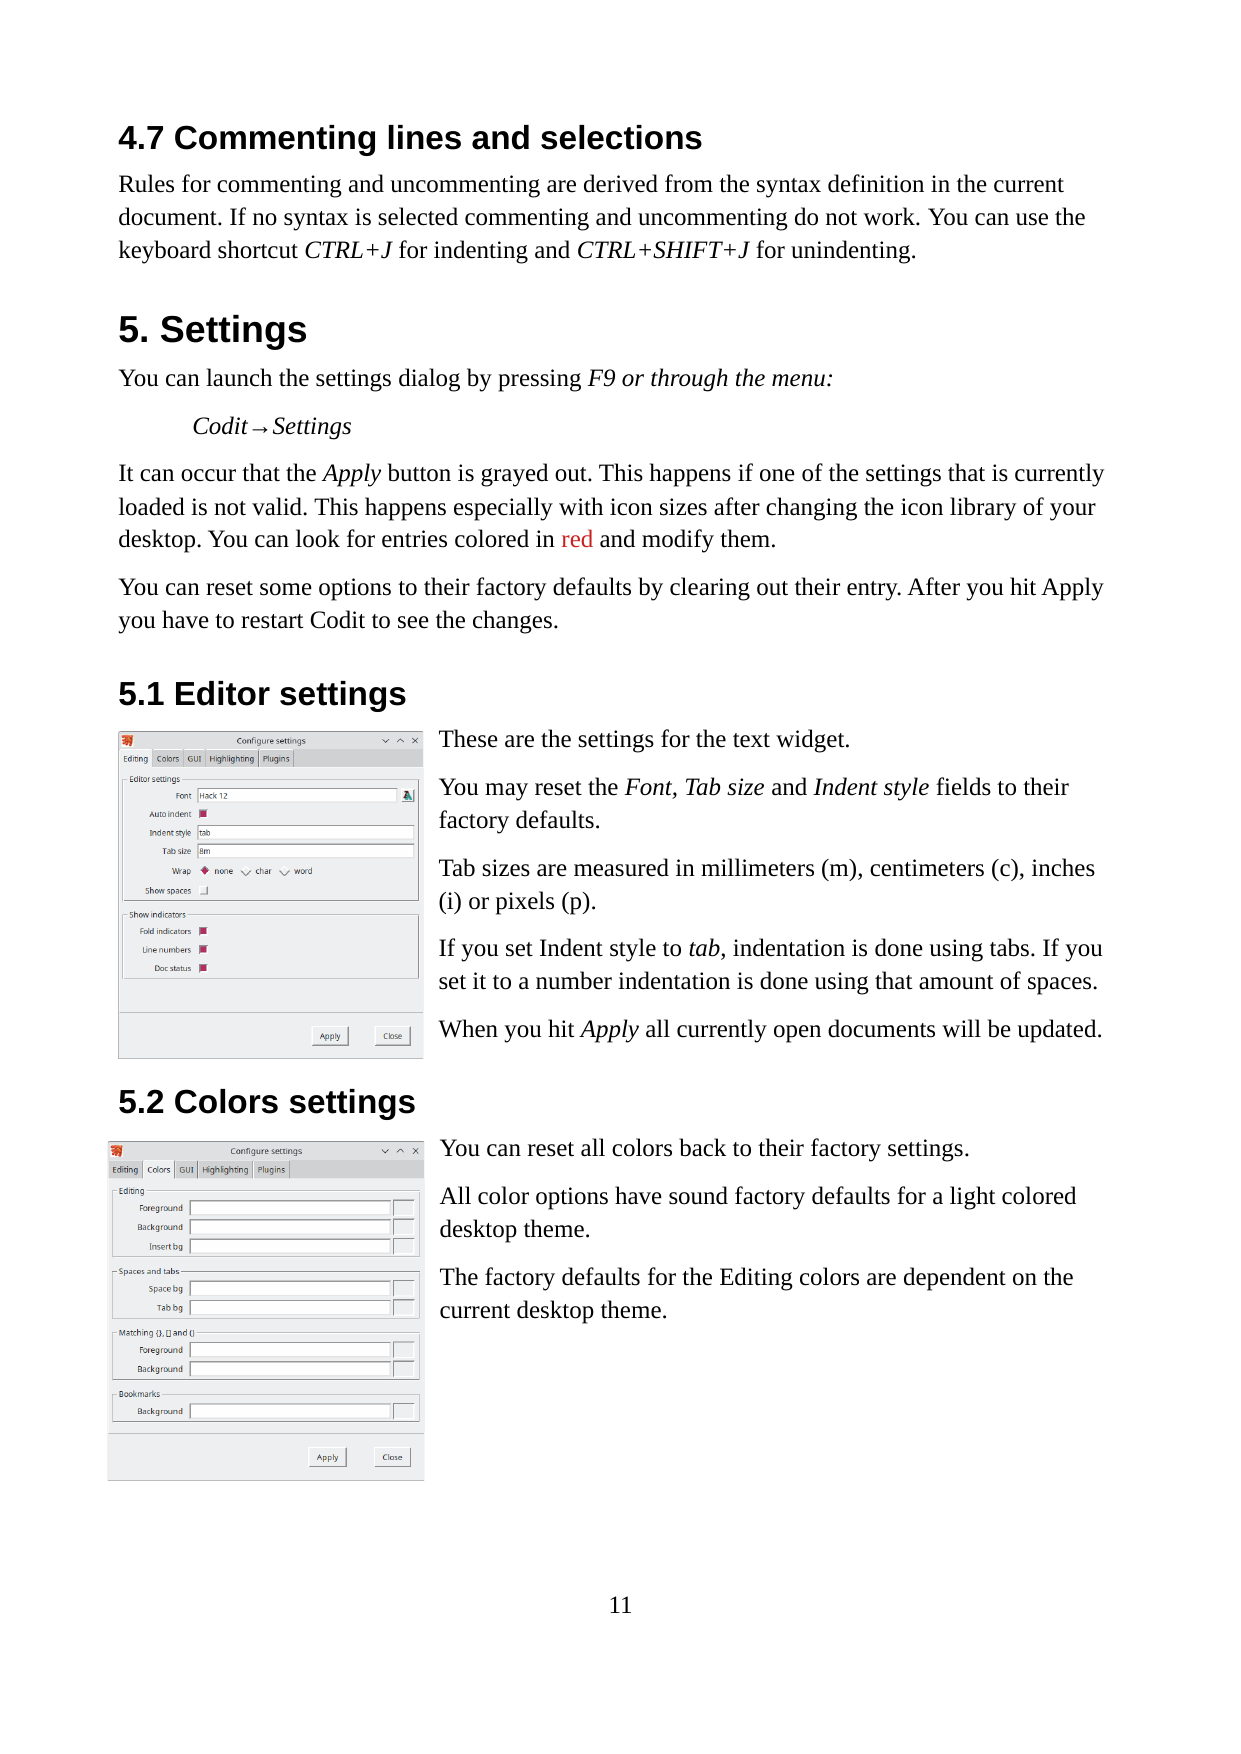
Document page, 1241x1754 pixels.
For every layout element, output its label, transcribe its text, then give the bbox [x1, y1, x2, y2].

subtitle 5. Settings [118, 308, 1122, 351]
text You can reset some options to their factory defaults by clearing out their entry. After you hit Apply you have to restart Codit to see the changes. [118, 572, 1122, 634]
subtitle 4.7 Commenting lines and selections [118, 118, 1122, 157]
text When you hit Apply all currently open documents will be updated. [438, 1014, 1122, 1043]
text You may reset the Font, Tab size and Indent style fields to their factory defaults. [438, 772, 1122, 834]
text If you set Indent style to tab, indentation is done using tabs. If you set it to a number indentation is done using that amount of spaces. [438, 933, 1122, 995]
text It can occur that the Apply button is grayed out. This happens if one of the settings that is currently loaded is not valid. This happens especially with icon sizes after changing the icon library of your desktop. You can look for entries colored in red and modify them. [118, 458, 1122, 553]
picture [118, 731, 424, 1059]
text Tab sizes are measured in millimeters (m), centimeters (c), inches (i) or pixels (p). [438, 853, 1122, 914]
text The factory defaults for the Editing colors are dependent on the current desktop theme. [439, 1262, 1122, 1323]
text Codit→Settings [118, 411, 1122, 440]
subtitle 5.2 Colors settings [118, 1082, 1122, 1121]
text These are the settings for the text widget. [103, 716, 1122, 1073]
text All color options have sound factory defaults for a light colored desktop theme. [439, 1181, 1122, 1243]
subtitle 5.1 Editor settings [118, 674, 1122, 712]
text You can launch the settings dialog by pressing F9 or through the menu: [118, 363, 1122, 392]
picture [107, 1141, 425, 1481]
text Rules for commenting and uncommenting are derived from the syntax definition in the current document. If no syntax is selected commenting and uncommenting do not work. You can use the keyboard shortcut CTRL+J for indenting and CTRL+SHIFT+J for unindenting. [118, 169, 1122, 264]
text You can reset all colors back to their factory settings. [93, 1126, 1122, 1496]
